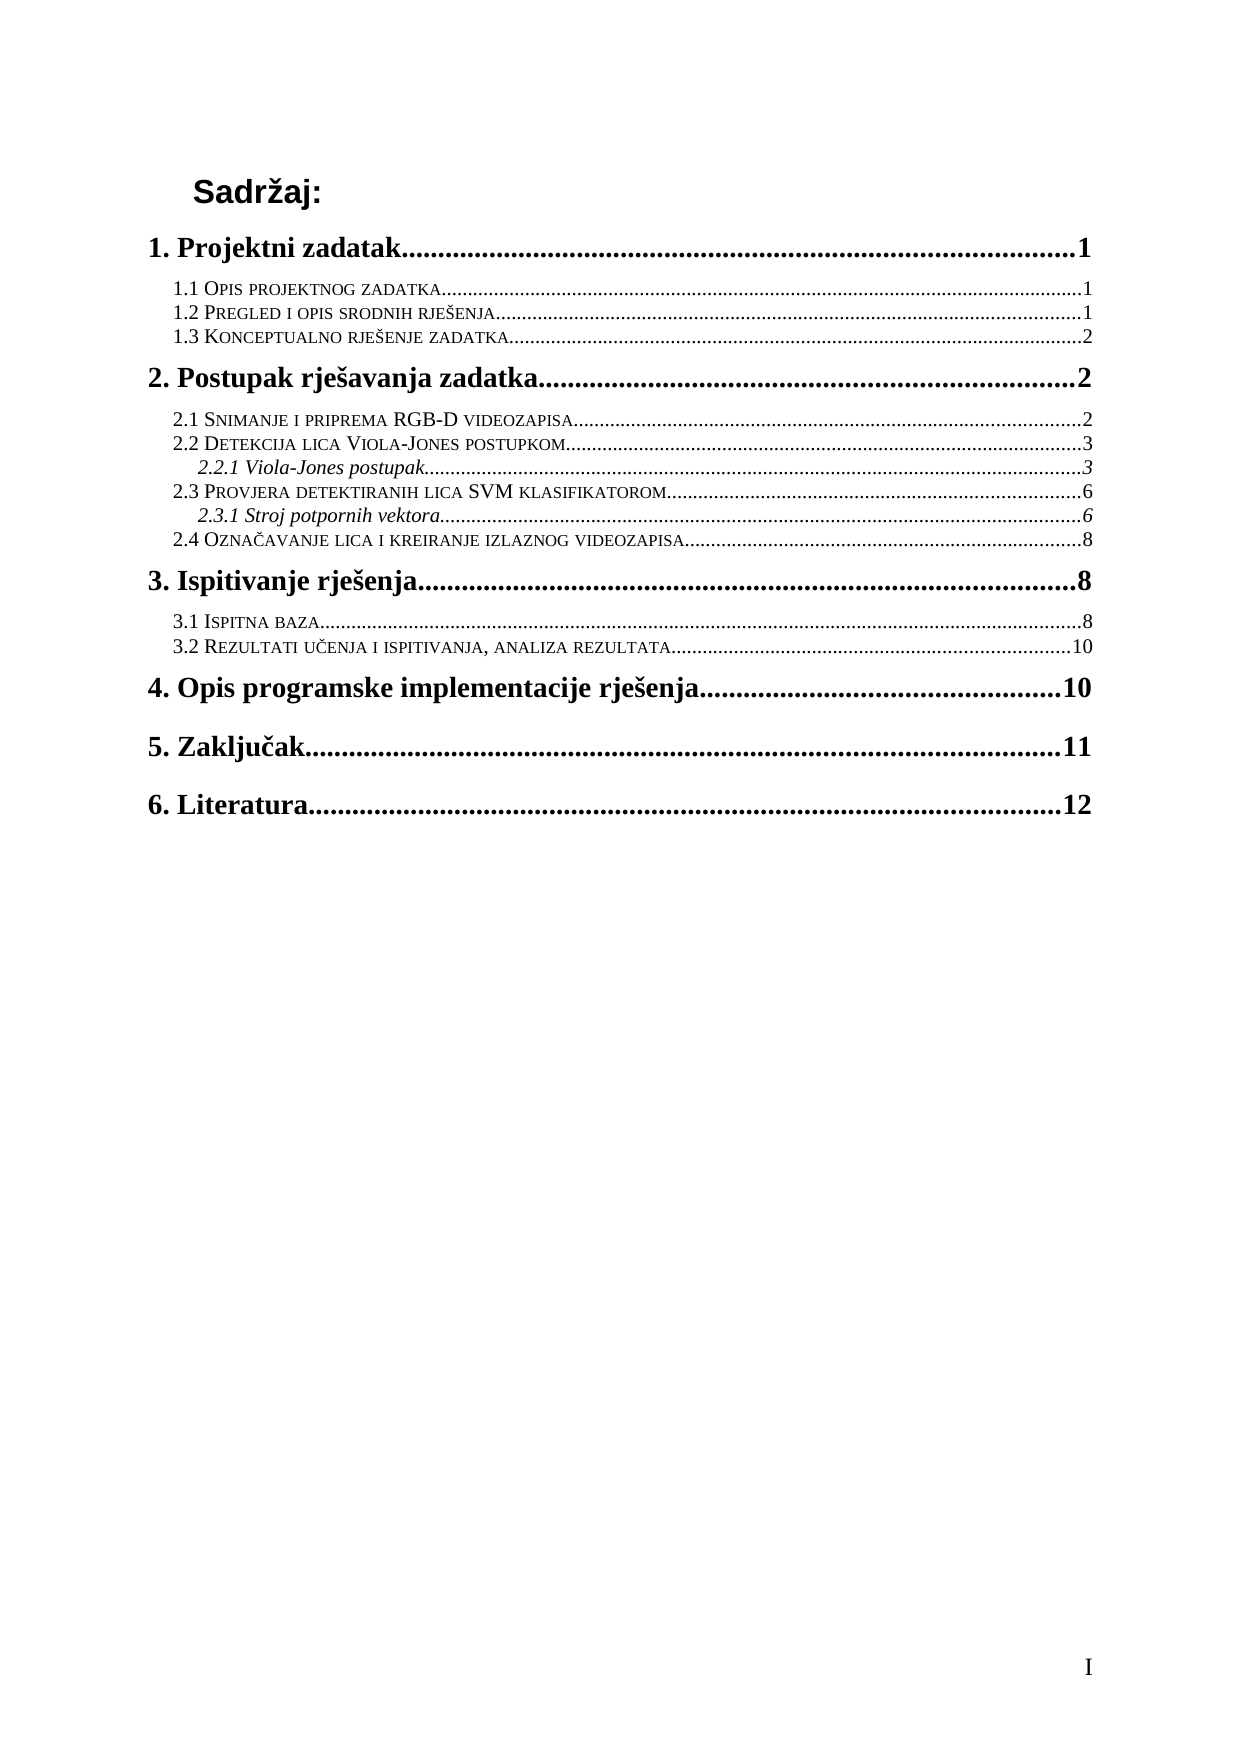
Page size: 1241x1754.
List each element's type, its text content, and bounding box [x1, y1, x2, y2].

text 1.3 Konceptualno rješenje zadatka 2 [173, 324, 1093, 348]
text 3. Ispitivanje rješenja 8 [148, 563, 1093, 597]
text 1.2 Pregled i opis srodnih rješenja 1 [173, 300, 1093, 324]
subtitle Sadržaj: [193, 173, 1093, 211]
text 2.3 Provjera detektiranih lica SVM klasifikatorom 6 [173, 479, 1093, 503]
text 6. Literatura 12 [148, 787, 1093, 821]
text 2.4 Označavanje lica i kreiranje izlaznog videozapisa 8 [173, 527, 1093, 551]
text 3.1 Ispitna baza 8 [173, 609, 1093, 633]
text 1.1 Opis projektnog zadatka 1 [173, 276, 1093, 300]
text 5. Zaključak 11 [148, 729, 1093, 762]
text 2.3.1 Stroj potpornih vektora 6 [198, 503, 1093, 527]
text 3.2 Rezultati učenja i ispitivanja, analiza rezultata 10 [173, 633, 1093, 658]
text 2. Postupak rješavanja zadatka 2 [148, 361, 1093, 394]
text 4. Opis programske implementacije rješenja 10 [148, 670, 1093, 704]
text 2.1 Snimanje i priprema RGB-D videozapisa 2 [173, 407, 1093, 431]
text 2.2 Detekcija lica Viola-Jones postupkom 3 [173, 431, 1093, 455]
text 2.2.1 Viola-Jones postupak 3 [198, 455, 1093, 479]
text 1. Projektni zadatak 1 [148, 230, 1093, 263]
